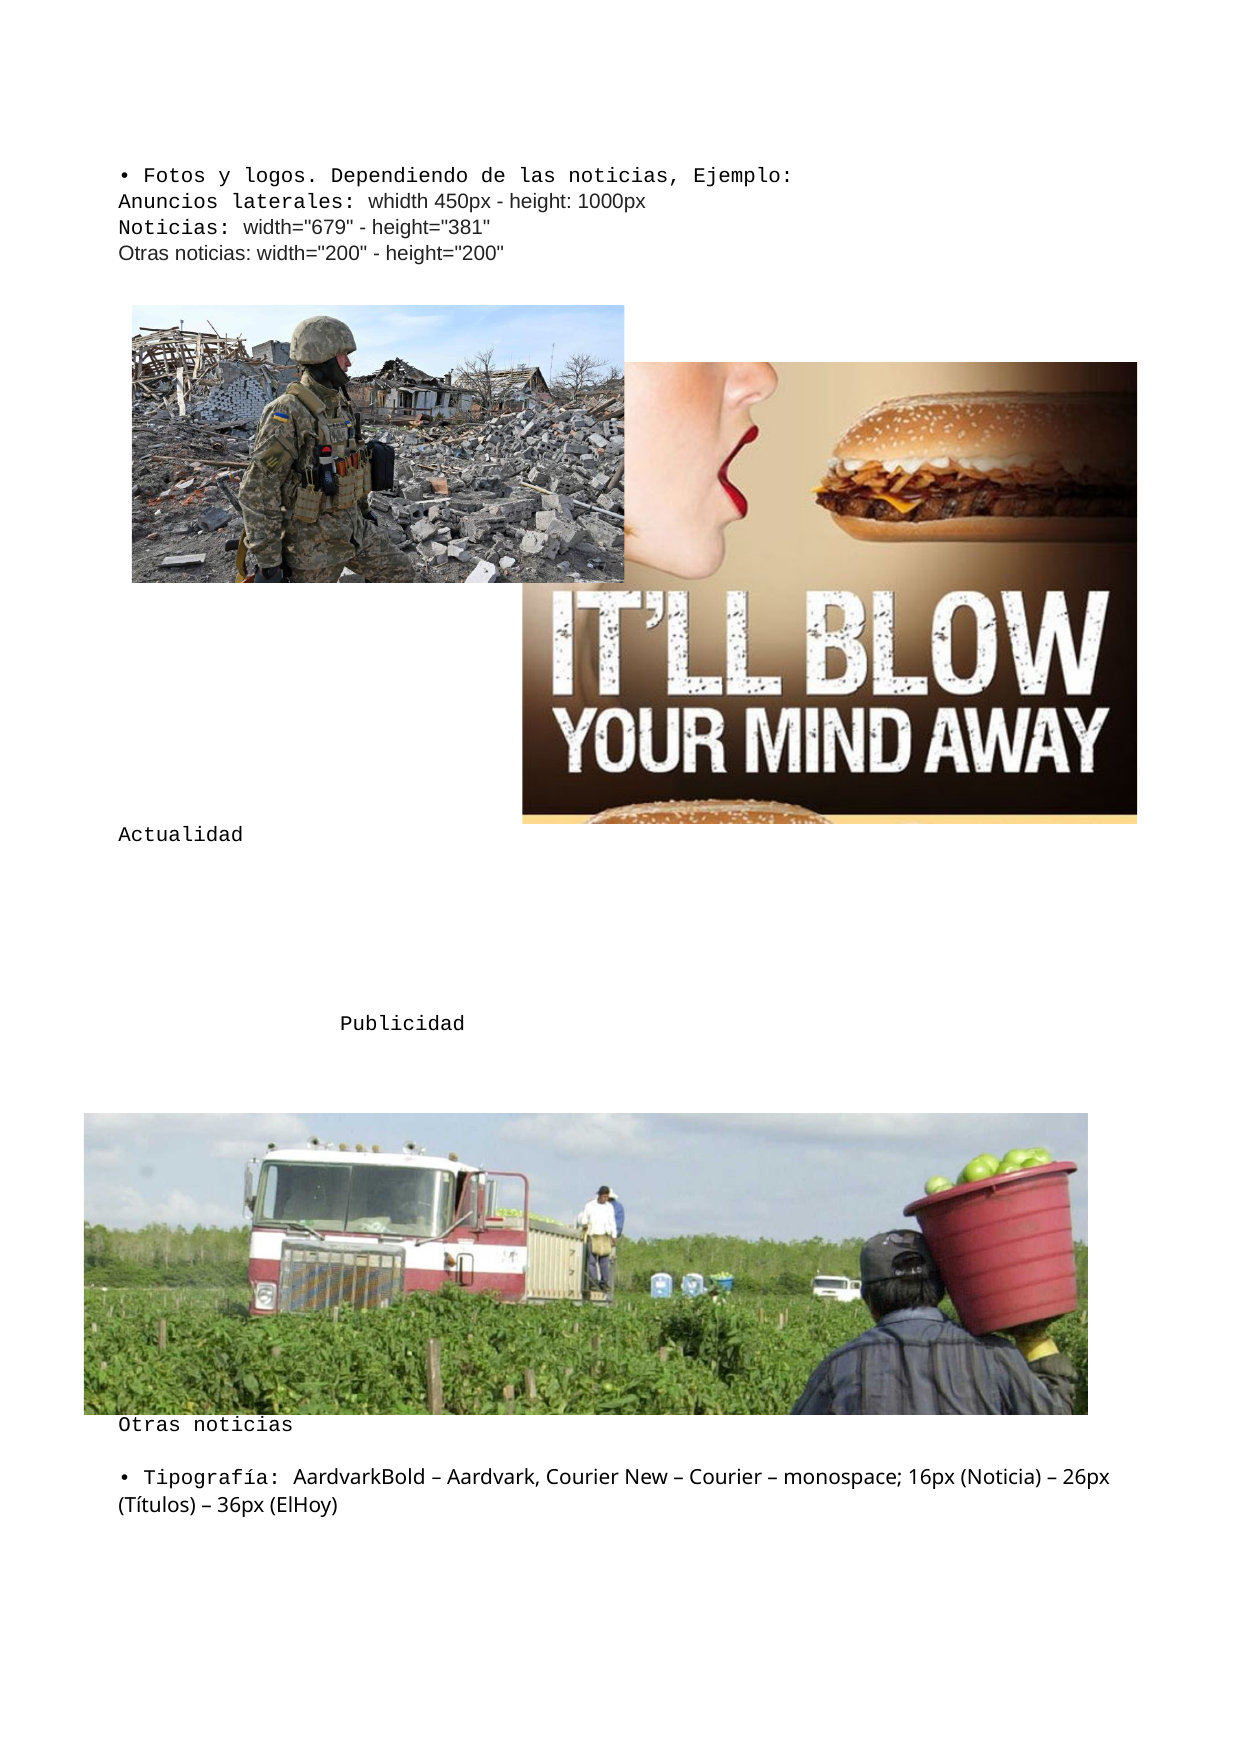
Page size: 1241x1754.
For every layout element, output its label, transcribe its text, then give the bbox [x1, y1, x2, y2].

text Publicidad [118, 1013, 1122, 1037]
text • Tipografía: AardvarkBold – Aardvark, Courier New – Courier – monospace; 16px (Noticia) – 26px (Títulos) – 36px (ElHoy) [118, 1462, 1122, 1519]
text Anuncios laterales: whidth 450px - height: 1000px [118, 189, 1122, 215]
text Otras noticias: width="200" - height="200" [118, 241, 1122, 265]
text Otras noticias [118, 1108, 1122, 1438]
text Noticias: width="679" - height="381" [118, 215, 1122, 241]
text Actualidad [118, 359, 1122, 847]
text • Fotos y logos. Dependiendo de las noticias, Ejemplo: [118, 165, 1122, 189]
